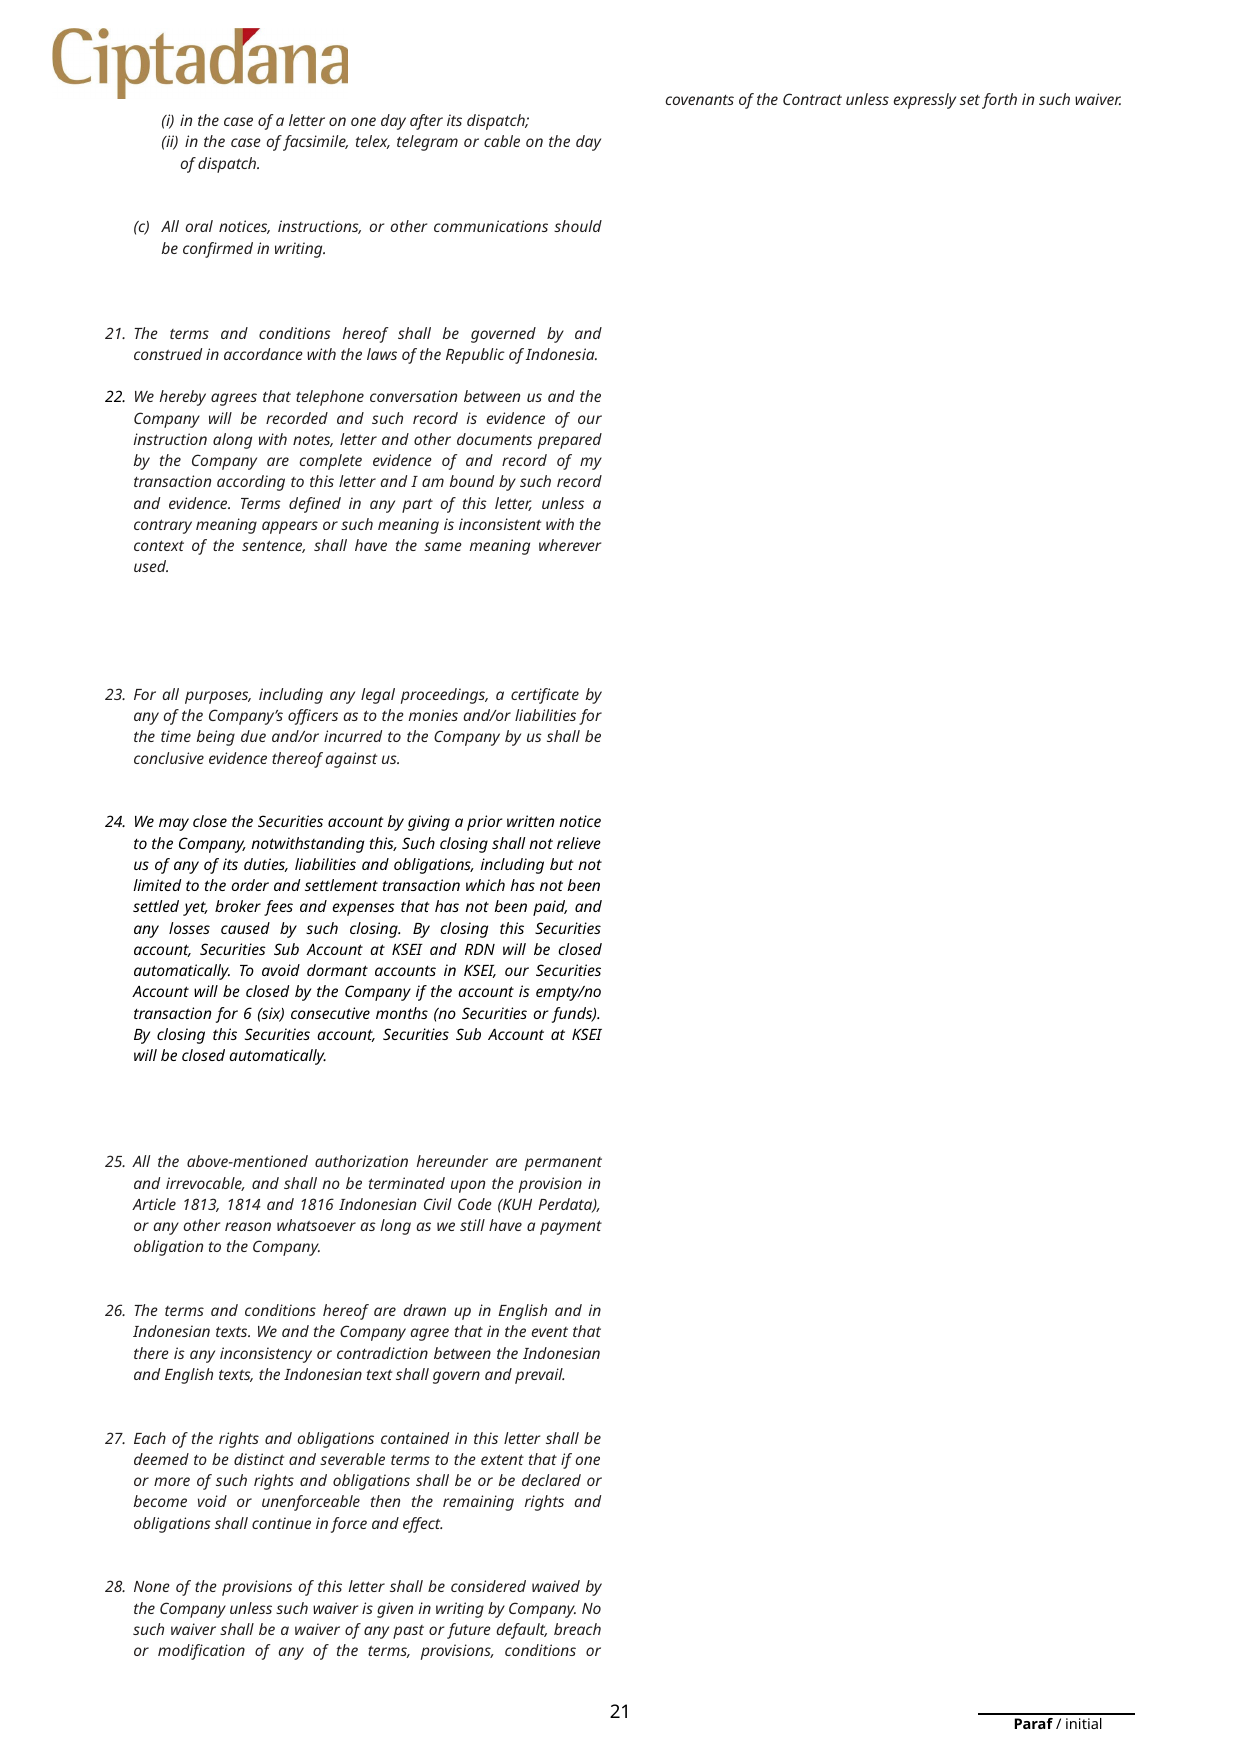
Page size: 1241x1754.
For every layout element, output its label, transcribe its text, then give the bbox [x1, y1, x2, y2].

list We hereby agrees that telephone conversation between us and the Company will be recorded and such record is evidence of our instruction along with notes, letter and other documents prepared by the Company are complete evidence of and record of my transaction according to this letter and I am bound by such record and evidence. Terms­ defined in any part of this letter, unless a contrary meaning appears or such meaning is inconsistent with the context of the sentence, shall have the same meaning wherever used. [105, 386, 604, 577]
list All the above-mentioned authorization hereunder are permanent and irrevocable, and shall no be terminated upon the provision in Article 1813, 1814 and 1816 Indonesian Civil Code (KUH Perdata), or any other reason whatsoever as long as we still have a payment obligation to the Company. [105, 1151, 604, 1257]
list For all purposes, including any legal proceedings, a certificate by any of the Company’s officers as to the monies and/or liabilities for the time being due and/or incurred to the Company by us shall be conclusive evidence thereof against us. [105, 684, 604, 769]
list The terms and conditions hereof shall be governed by and construed in accordance with the laws of the Republic of Indonesia. [105, 322, 604, 365]
list covenants of the Contract unless expressly set forth in such waiver. [637, 89, 1136, 110]
list The terms and conditions hereof are drawn up in English and in Indonesian texts. We and the Company agree that in the event that there is any inconsistency or contradiction between the Indonesian and English texts, the Indonesian text shall govern and prevail. [105, 1300, 604, 1385]
list None of the provisions of this letter shall be considered waived by the Company unless such waiver is given in writing by Company. No such waiver shall be a waiver of any past or future default, breach or modification of any of the terms, provisions, conditions or [105, 1576, 604, 1661]
text (c) All oral notices, instructions, or other communications should be confirmed in writing. [133, 216, 604, 259]
list in the case of a letter on one day after its dispatch; [161, 110, 604, 131]
list in the case of facsimile, telex, telegram or cable on the day of dispatch. [161, 131, 604, 174]
list Each of the rights and obligations contained in this letter shall be deemed to be distinct and severable terms to the extent that if one or more of such rights and obligations shall be or be declared or become void or unenforceable then the remaining rights and obligations shall continue in force and effect. [105, 1427, 604, 1534]
picture [52, 28, 348, 99]
list We may close the Securities account by giving a prior written notice to the Company, notwithstanding this, Such closing shall not relieve us of any of its duties, liabilities and obligations, including but not limited to the order and settlement transaction which has not been settled yet, broker fees and expenses that has not been paid, and any losses caused by such closing. By closing this Securities account, Securities Sub Account at KSEI and RDN will be closed automatically. To avoid dormant accounts in KSEI, our Securities Account will be closed by the Company if the account is empty/no transaction for 6 (six) consecutive months (no Securities or funds). By closing this Securities account, Securities Sub Account at KSEI will be closed automatically. [105, 811, 604, 1066]
